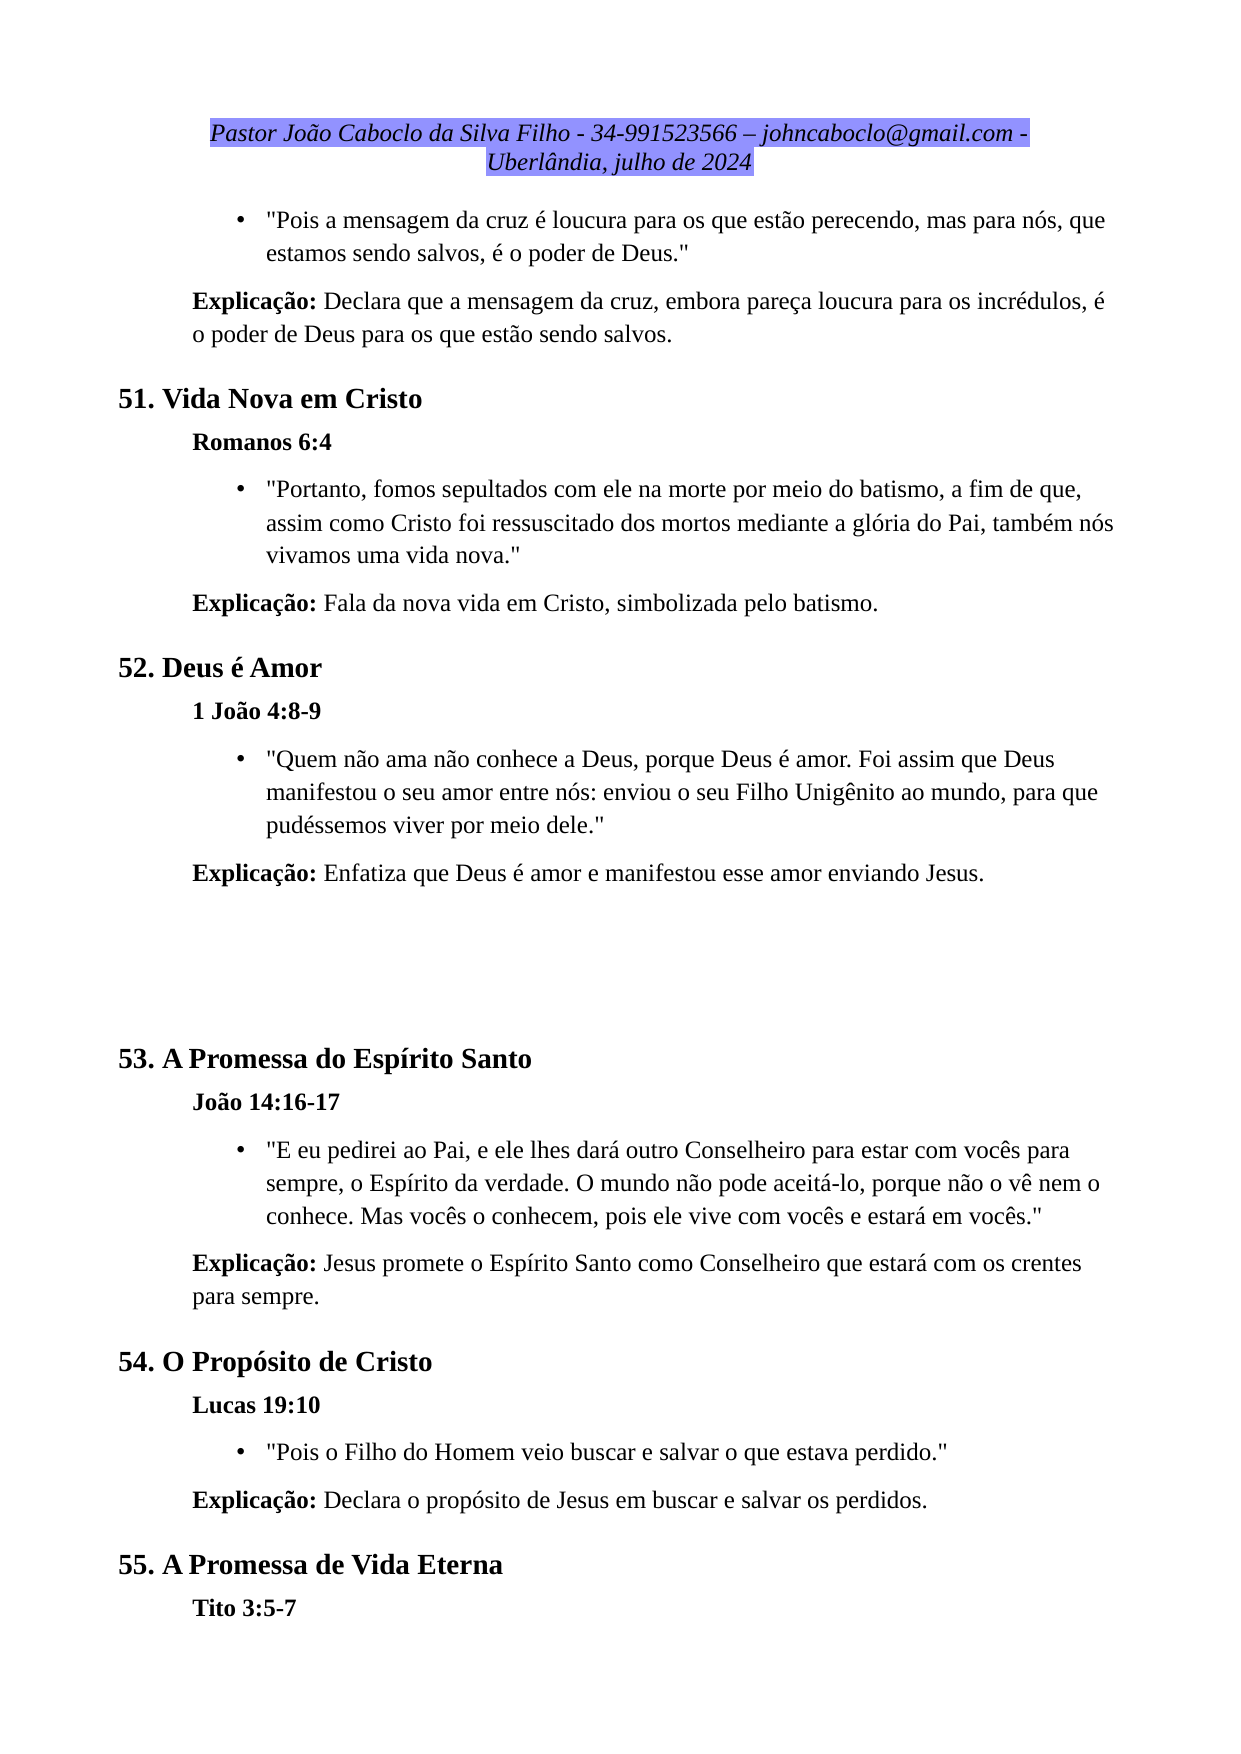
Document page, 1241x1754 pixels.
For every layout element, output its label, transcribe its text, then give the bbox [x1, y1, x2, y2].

text Tito 3:5-7 [192, 1593, 1122, 1622]
list "Portanto, fomos sepultados com ele na morte por meio do batismo, a fim de que, assim como Cristo foi ressuscitado dos mortos mediante a glória do Pai, também nós vivamos uma vida nova." [236, 474, 1122, 569]
text João 14:16-17 [192, 1087, 1122, 1116]
text 1 João 4:8-9 [192, 696, 1122, 725]
text Explicação: Enfatiza que Deus é amor e manifestou esse amor enviando Jesus. [192, 858, 1122, 886]
list "E eu pedirei ao Pai, e ele lhes dará outro Conselheiro para estar com vocês para sempre, o Espírito da verdade. O mundo não pode aceitá-lo, porque não o vê nem o conhece. Mas vocês o conhecem, pois ele vive com vocês e estará em vocês." [236, 1135, 1122, 1229]
text Explicação: Fala da nova vida em Cristo, simbolizada pelo batismo. [192, 588, 1122, 617]
list "Pois a mensagem da cruz é loucura para os que estão perecendo, mas para nós, que estamos sendo salvos, é o poder de Deus." [236, 205, 1122, 267]
text Lucas 19:10 [192, 1390, 1122, 1418]
list "Quem não ama não conhece a Deus, porque Deus é amor. Foi assim que Deus manifestou o seu amor entre nós: enviou o seu Filho Unigênito ao mundo, para que pudéssemos viver por meio dele." [236, 744, 1122, 839]
text Explicação: Declara o propósito de Jesus em buscar e salvar os perdidos. [192, 1485, 1122, 1514]
text Romanos 6:4 [192, 427, 1122, 456]
subtitle 55. A Promessa de Vida Eterna [118, 1547, 1122, 1581]
list "Pois o Filho do Homem veio buscar e salvar o que estava perdido." [236, 1437, 1122, 1466]
text Explicação: Jesus promete o Espírito Santo como Conselheiro que estará com os crentes para sempre. [192, 1248, 1122, 1310]
subtitle 54. O Propósito de Cristo [118, 1344, 1122, 1377]
subtitle 51. Vida Nova em Cristo [118, 381, 1122, 414]
text Explicação: Declara que a mensagem da cruz, embora pareça loucura para os incrédulos, é o poder de Deus para os que estão sendo salvos. [192, 286, 1122, 347]
subtitle 53. A Promessa do Espírito Santo [118, 1041, 1122, 1075]
subtitle 52. Deus é Amor [118, 650, 1122, 684]
